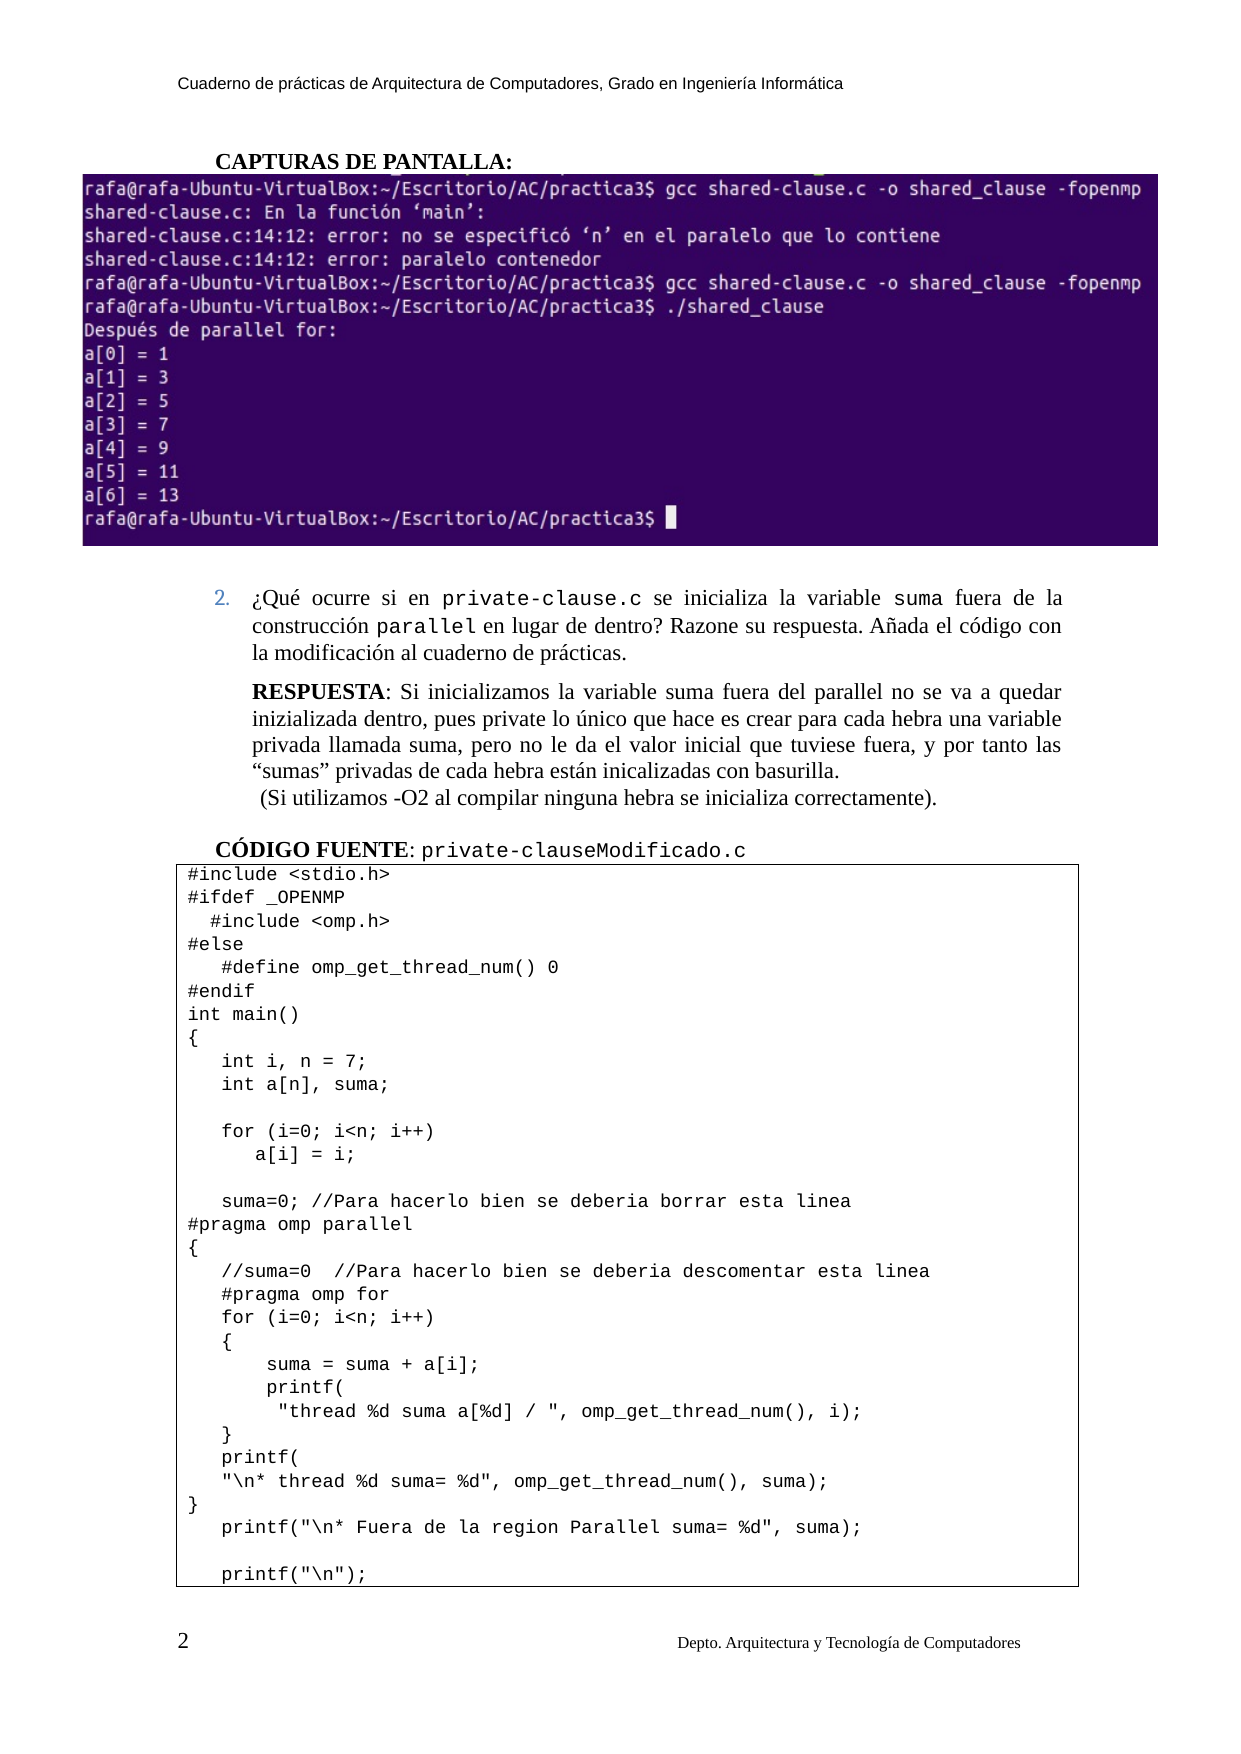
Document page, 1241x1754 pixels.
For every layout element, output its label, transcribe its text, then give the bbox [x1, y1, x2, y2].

text CAPTURAS DE PANTALLA: [215, 148, 1063, 174]
list (Si utilizamos -O2 al compilar ninguna hebra se inicializa correctamente). [215, 784, 1063, 810]
list ¿Qué ocurre si en private-clause.c se inicializa la variable suma fuera de la construcción parallel en lugar de dentro? Razone su respuesta. Añada el código con la modificación al cuaderno de prácticas. [214, 584, 1063, 666]
list RESPUESTA: Si inicializamos la variable suma fuera del parallel no se va a quedar inizializada dentro, pues private lo único que hace es crear para cada hebra una variable privada llamada suma, pero no le da el valor inicial que tuviese fuera, y por tanto las “sumas” privadas de cada hebra están inicalizadas con basurilla. [214, 678, 1063, 784]
text CÓDIGO FUENTE: private-clauseModificado.c [215, 836, 1063, 864]
table_header #include <stdio.h> #ifdef _OPENMP #include <omp.h> #else #define omp_get_thread_num() 0 #endif int main() { int i, n = 7; int a[n], suma; for (i=0; i<n; i++) a[i] = i; suma=0; //Para hacerlo bien se deberia borrar esta linea #pragma omp parallel { //suma=0 //Para hacerlo bien se deberia descomentar esta linea #pragma omp for for (i=0; i<n; i++) { suma = suma + a[i]; printf( "thread %d suma a[%d] / ", omp_get_thread_num(), i); } printf( "\n* thread %d suma= %d", omp_get_thread_num(), suma); } printf("\n* Fuera de la region Parallel suma= %d", suma); printf("\n"); [177, 865, 1078, 1586]
picture [82, 174, 1158, 546]
